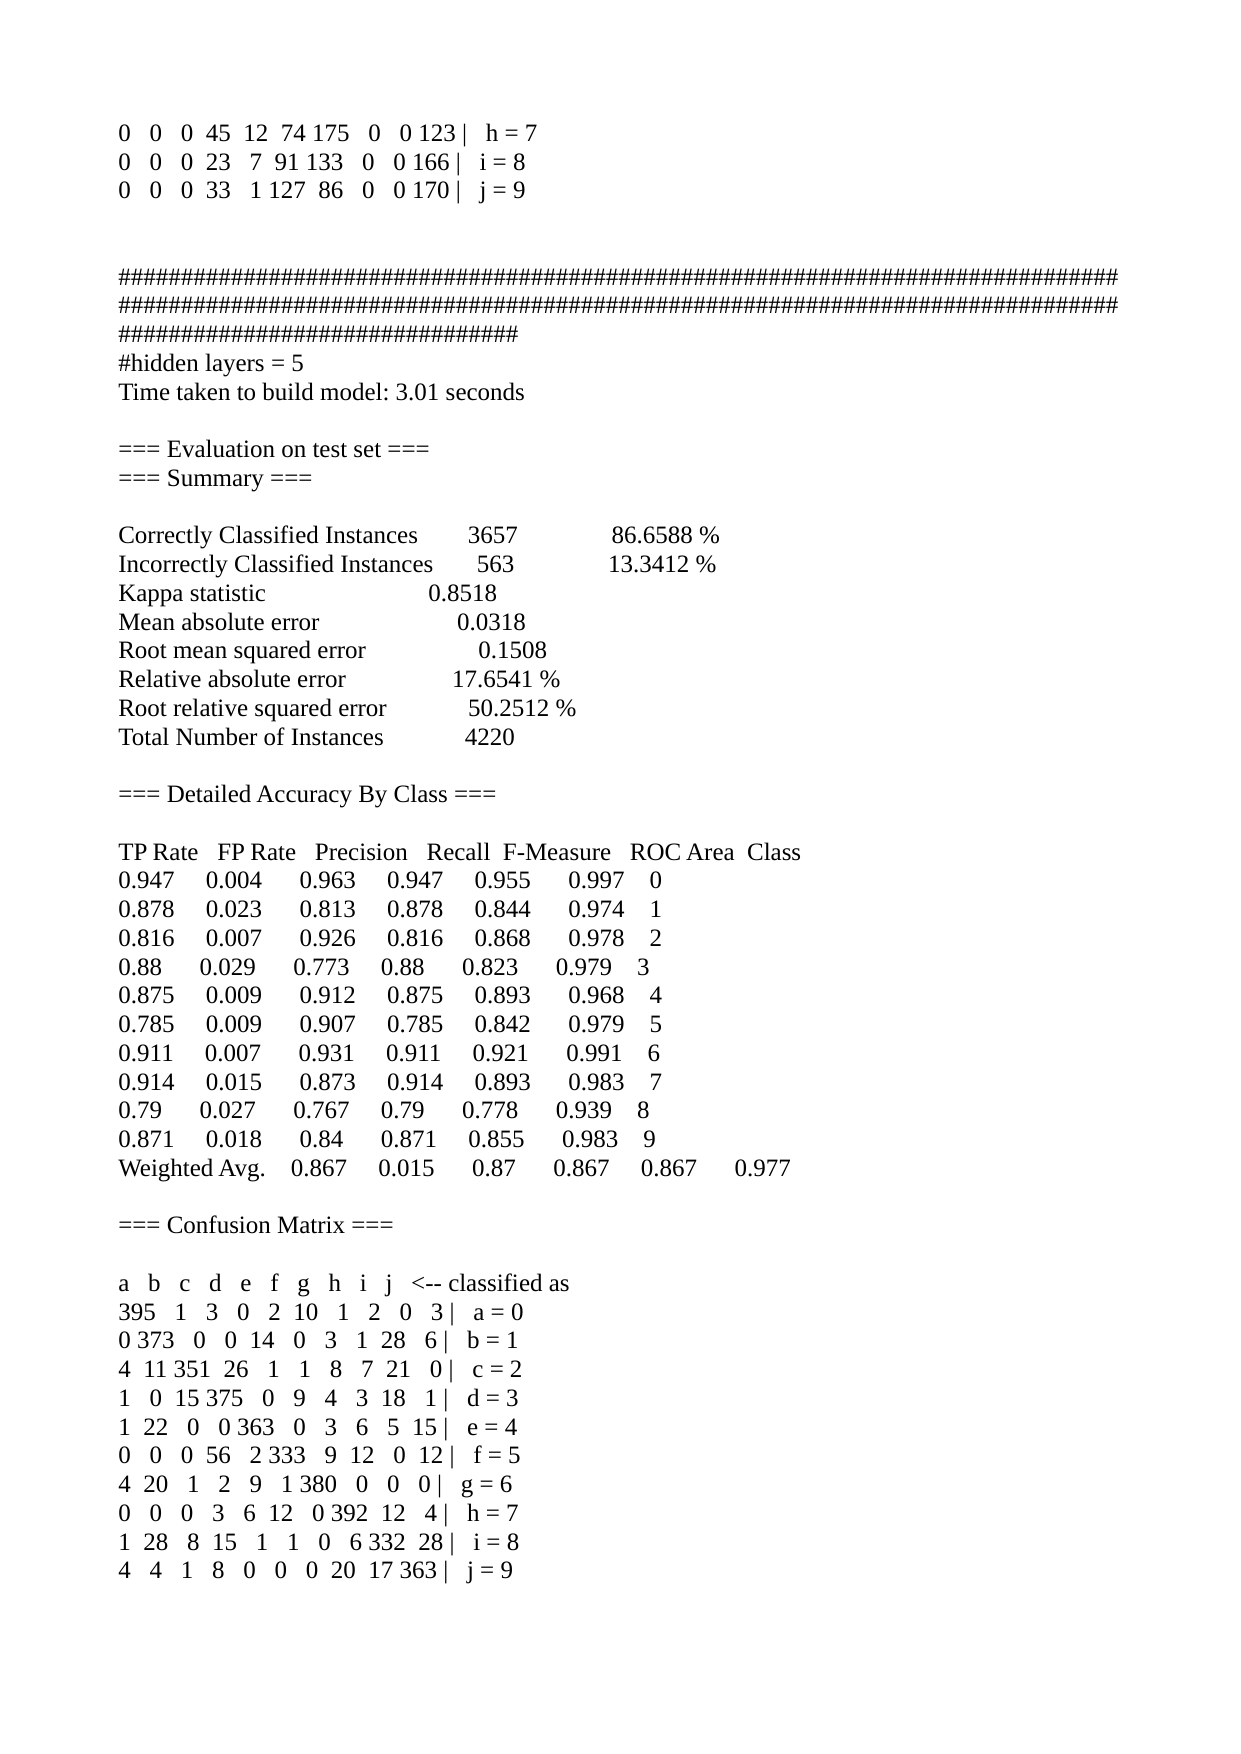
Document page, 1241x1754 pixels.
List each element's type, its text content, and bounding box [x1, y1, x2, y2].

text Kappa statistic 0.8518 [118, 578, 1122, 607]
text 0.79 0.027 0.767 0.79 0.778 0.939 8 [118, 1096, 1122, 1124]
text Root mean squared error 0.1508 [118, 636, 1122, 664]
text 0 0 0 33 1 127 86 0 0 170 | j = 9 [118, 176, 1122, 204]
text 0.914 0.015 0.873 0.914 0.893 0.983 7 [118, 1067, 1122, 1096]
text 0.88 0.029 0.773 0.88 0.823 0.979 3 [118, 952, 1122, 981]
text 4 4 1 8 0 0 0 20 17 363 | j = 9 [118, 1556, 1122, 1584]
text 0.816 0.007 0.926 0.816 0.868 0.978 2 [118, 923, 1122, 952]
text 4 20 1 2 9 1 380 0 0 0 | g = 6 [118, 1469, 1122, 1498]
text 4 11 351 26 1 1 8 7 21 0 | c = 2 [118, 1354, 1122, 1383]
text 0.785 0.009 0.907 0.785 0.842 0.979 5 [118, 1009, 1122, 1038]
text Mean absolute error 0.0318 [118, 607, 1122, 636]
text === Evaluation on test set === [118, 434, 1122, 463]
text Total Number of Instances 4220 [118, 722, 1122, 751]
text === Detailed Accuracy By Class === [118, 779, 1122, 808]
text 0 0 0 56 2 333 9 12 0 12 | f = 5 [118, 1441, 1122, 1469]
text === Confusion Matrix === [118, 1211, 1122, 1239]
text 1 22 0 0 363 0 3 6 5 15 | e = 4 [118, 1412, 1122, 1441]
text 0 0 0 23 7 91 133 0 0 166 | i = 8 [118, 147, 1122, 176]
text === Summary === [118, 463, 1122, 492]
text ################################################################################################################################################################################################ [118, 262, 1122, 348]
text 0 0 0 45 12 74 175 0 0 123 | h = 7 [118, 118, 1122, 147]
text 0.871 0.018 0.84 0.871 0.855 0.983 9 [118, 1124, 1122, 1153]
text 0 373 0 0 14 0 3 1 28 6 | b = 1 [118, 1326, 1122, 1354]
text Time taken to build model: 3.01 seconds [118, 377, 1122, 406]
text Incorrectly Classified Instances 563 13.3412 % [118, 549, 1122, 578]
text 0.878 0.023 0.813 0.878 0.844 0.974 1 [118, 894, 1122, 923]
text 0.911 0.007 0.931 0.911 0.921 0.991 6 [118, 1038, 1122, 1067]
text Root relative squared error 50.2512 % [118, 693, 1122, 722]
text 1 0 15 375 0 9 4 3 18 1 | d = 3 [118, 1383, 1122, 1412]
text Relative absolute error 17.6541 % [118, 664, 1122, 693]
text #hidden layers = 5 [118, 348, 1122, 377]
text 1 28 8 15 1 1 0 6 332 28 | i = 8 [118, 1527, 1122, 1556]
text Weighted Avg. 0.867 0.015 0.87 0.867 0.867 0.977 [118, 1153, 1122, 1182]
text Correctly Classified Instances 3657 86.6588 % [118, 521, 1122, 549]
text 395 1 3 0 2 10 1 2 0 3 | a = 0 [118, 1297, 1122, 1326]
text TP Rate FP Rate Precision Recall F-Measure ROC Area Class [118, 837, 1122, 866]
text a b c d e f g h i j <-- classified as [118, 1268, 1122, 1297]
text 0.875 0.009 0.912 0.875 0.893 0.968 4 [118, 981, 1122, 1009]
text 0.947 0.004 0.963 0.947 0.955 0.997 0 [118, 866, 1122, 894]
text 0 0 0 3 6 12 0 392 12 4 | h = 7 [118, 1498, 1122, 1527]
